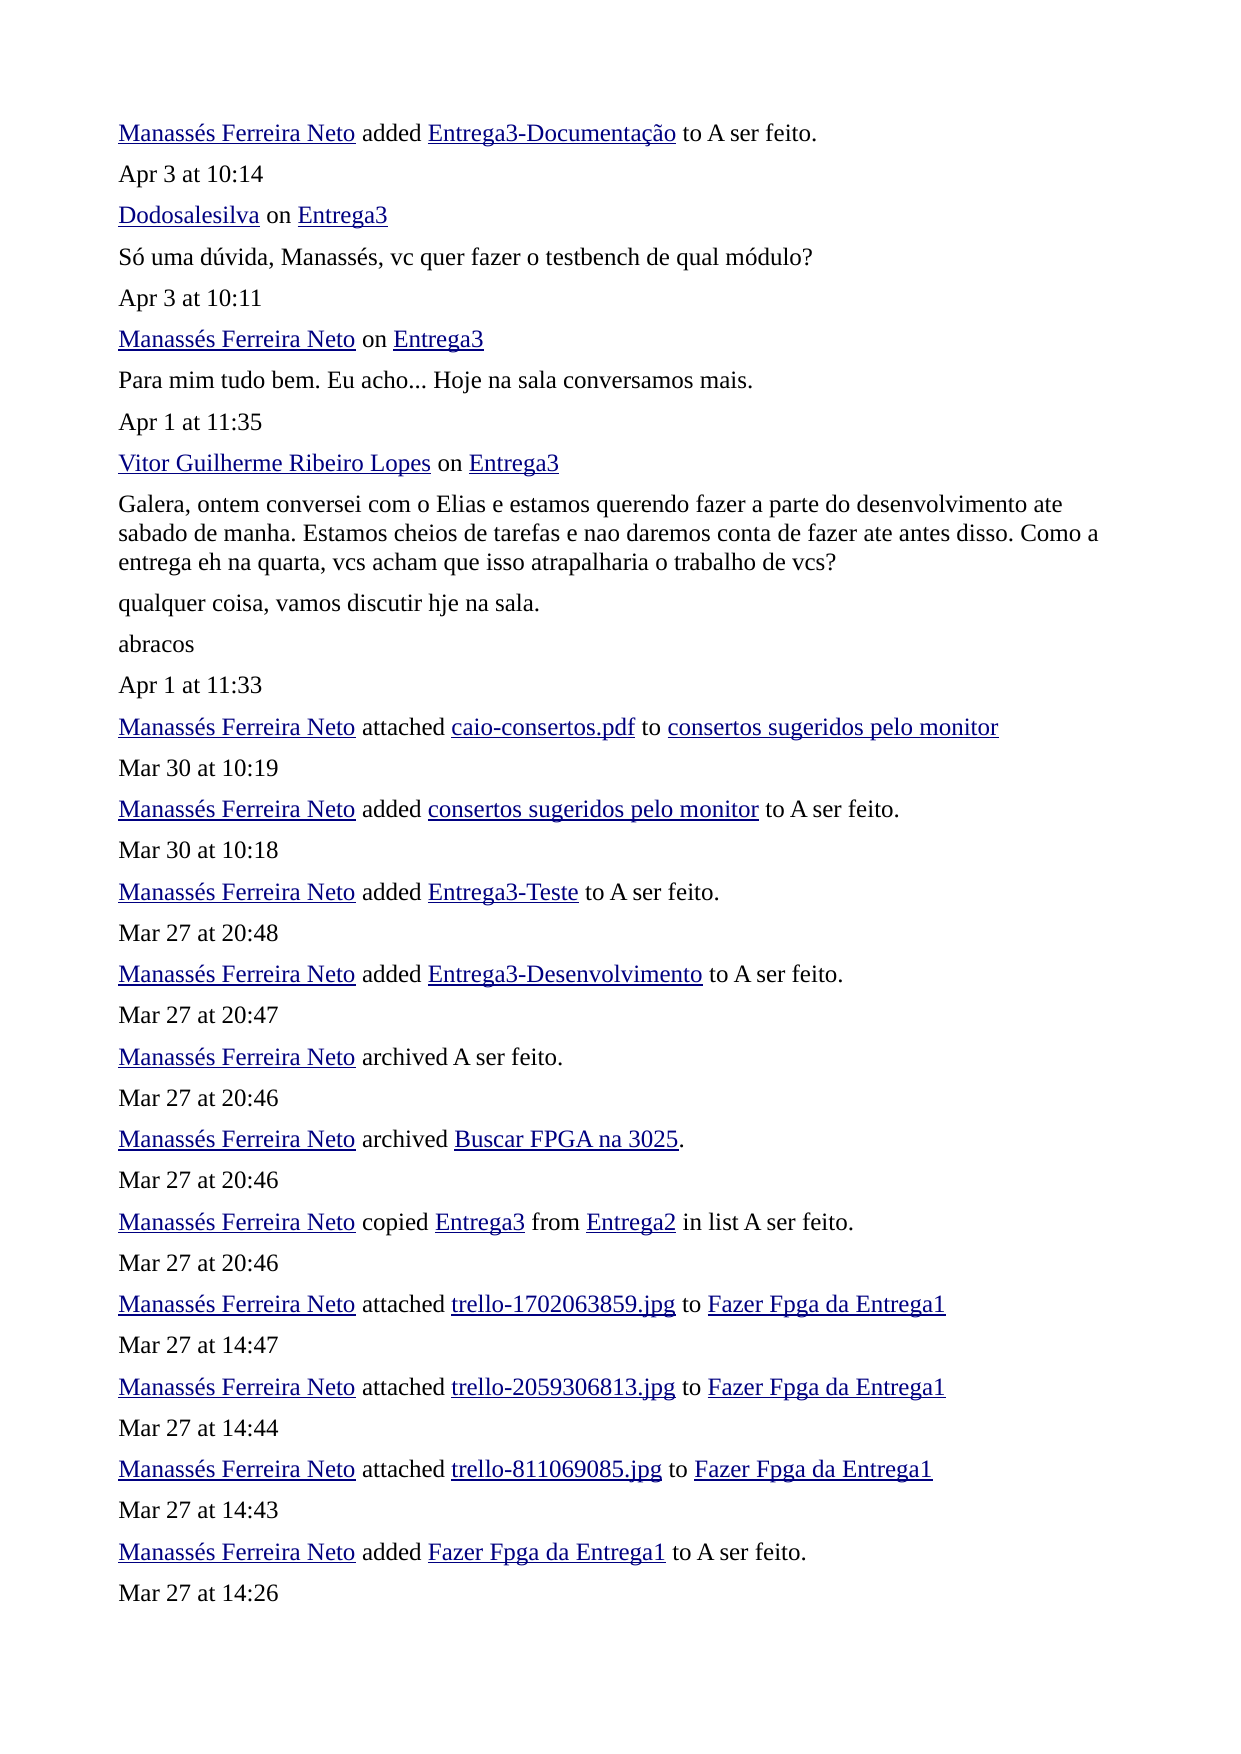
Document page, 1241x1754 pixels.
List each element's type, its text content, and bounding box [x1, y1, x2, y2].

text Manassés Ferreira Neto added Entrega3-Desenvolvimento to A ser feito. [118, 959, 1122, 988]
text abracos [118, 629, 1122, 658]
text Mar 27 at 20:46 [118, 1083, 1122, 1112]
text Manassés Ferreira Neto attached caio-consertos.pdf to consertos sugeridos pelo monitor [118, 712, 1122, 741]
text Apr 3 at 10:14 [118, 159, 1122, 188]
text qualquer coisa, vamos discutir hje na sala. [118, 588, 1122, 617]
text Mar 27 at 14:43 [118, 1496, 1122, 1524]
text Manassés Ferreira Neto attached trello-1702063859.jpg to Fazer Fpga da Entrega1 [118, 1289, 1122, 1318]
text Manassés Ferreira Neto added Entrega3-Documentação to A ser feito. [118, 118, 1122, 147]
text Mar 27 at 20:46 [118, 1166, 1122, 1194]
text Manassés Ferreira Neto on Entrega3 [118, 324, 1122, 353]
text Manassés Ferreira Neto attached trello-2059306813.jpg to Fazer Fpga da Entrega1 [118, 1372, 1122, 1401]
text Apr 1 at 11:33 [118, 671, 1122, 699]
text Manassés Ferreira Neto added Fazer Fpga da Entrega1 to A ser feito. [118, 1537, 1122, 1566]
text Mar 27 at 20:46 [118, 1248, 1122, 1277]
text Vitor Guilherme Ribeiro Lopes on Entrega3 [118, 448, 1122, 477]
text Manassés Ferreira Neto attached trello-811069085.jpg to Fazer Fpga da Entrega1 [118, 1454, 1122, 1483]
text Mar 27 at 14:26 [118, 1578, 1122, 1607]
text Mar 27 at 20:48 [118, 918, 1122, 947]
text Mar 30 at 10:18 [118, 836, 1122, 864]
text Mar 27 at 14:44 [118, 1413, 1122, 1442]
text Mar 27 at 20:47 [118, 1001, 1122, 1029]
text Manassés Ferreira Neto copied Entrega3 from Entrega2 in list A ser feito. [118, 1207, 1122, 1236]
text Galera, ontem conversei com o Elias e estamos querendo fazer a parte do desenvolvimento ate sabado de manha. Estamos cheios de tarefas e nao daremos conta de fazer ate antes disso. Como a entrega eh na quarta, vcs acham que isso atrapalharia o trabalho de vcs? [118, 489, 1122, 576]
text Para mim tudo bem. Eu acho... Hoje na sala conversamos mais. [118, 366, 1122, 394]
text Dodosalesilva on Entrega3 [118, 201, 1122, 229]
text Apr 1 at 11:35 [118, 407, 1122, 436]
text Só uma dúvida, Manassés, vc quer fazer o testbench de qual módulo? [118, 242, 1122, 271]
text Apr 3 at 10:11 [118, 283, 1122, 312]
text Mar 30 at 10:19 [118, 753, 1122, 782]
text Manassés Ferreira Neto added consertos sugeridos pelo monitor to A ser feito. [118, 794, 1122, 823]
text Manassés Ferreira Neto archived Buscar FPGA na 3025. [118, 1124, 1122, 1153]
text Mar 27 at 14:47 [118, 1331, 1122, 1359]
text Manassés Ferreira Neto archived A ser feito. [118, 1042, 1122, 1071]
text Manassés Ferreira Neto added Entrega3-Teste to A ser feito. [118, 877, 1122, 906]
